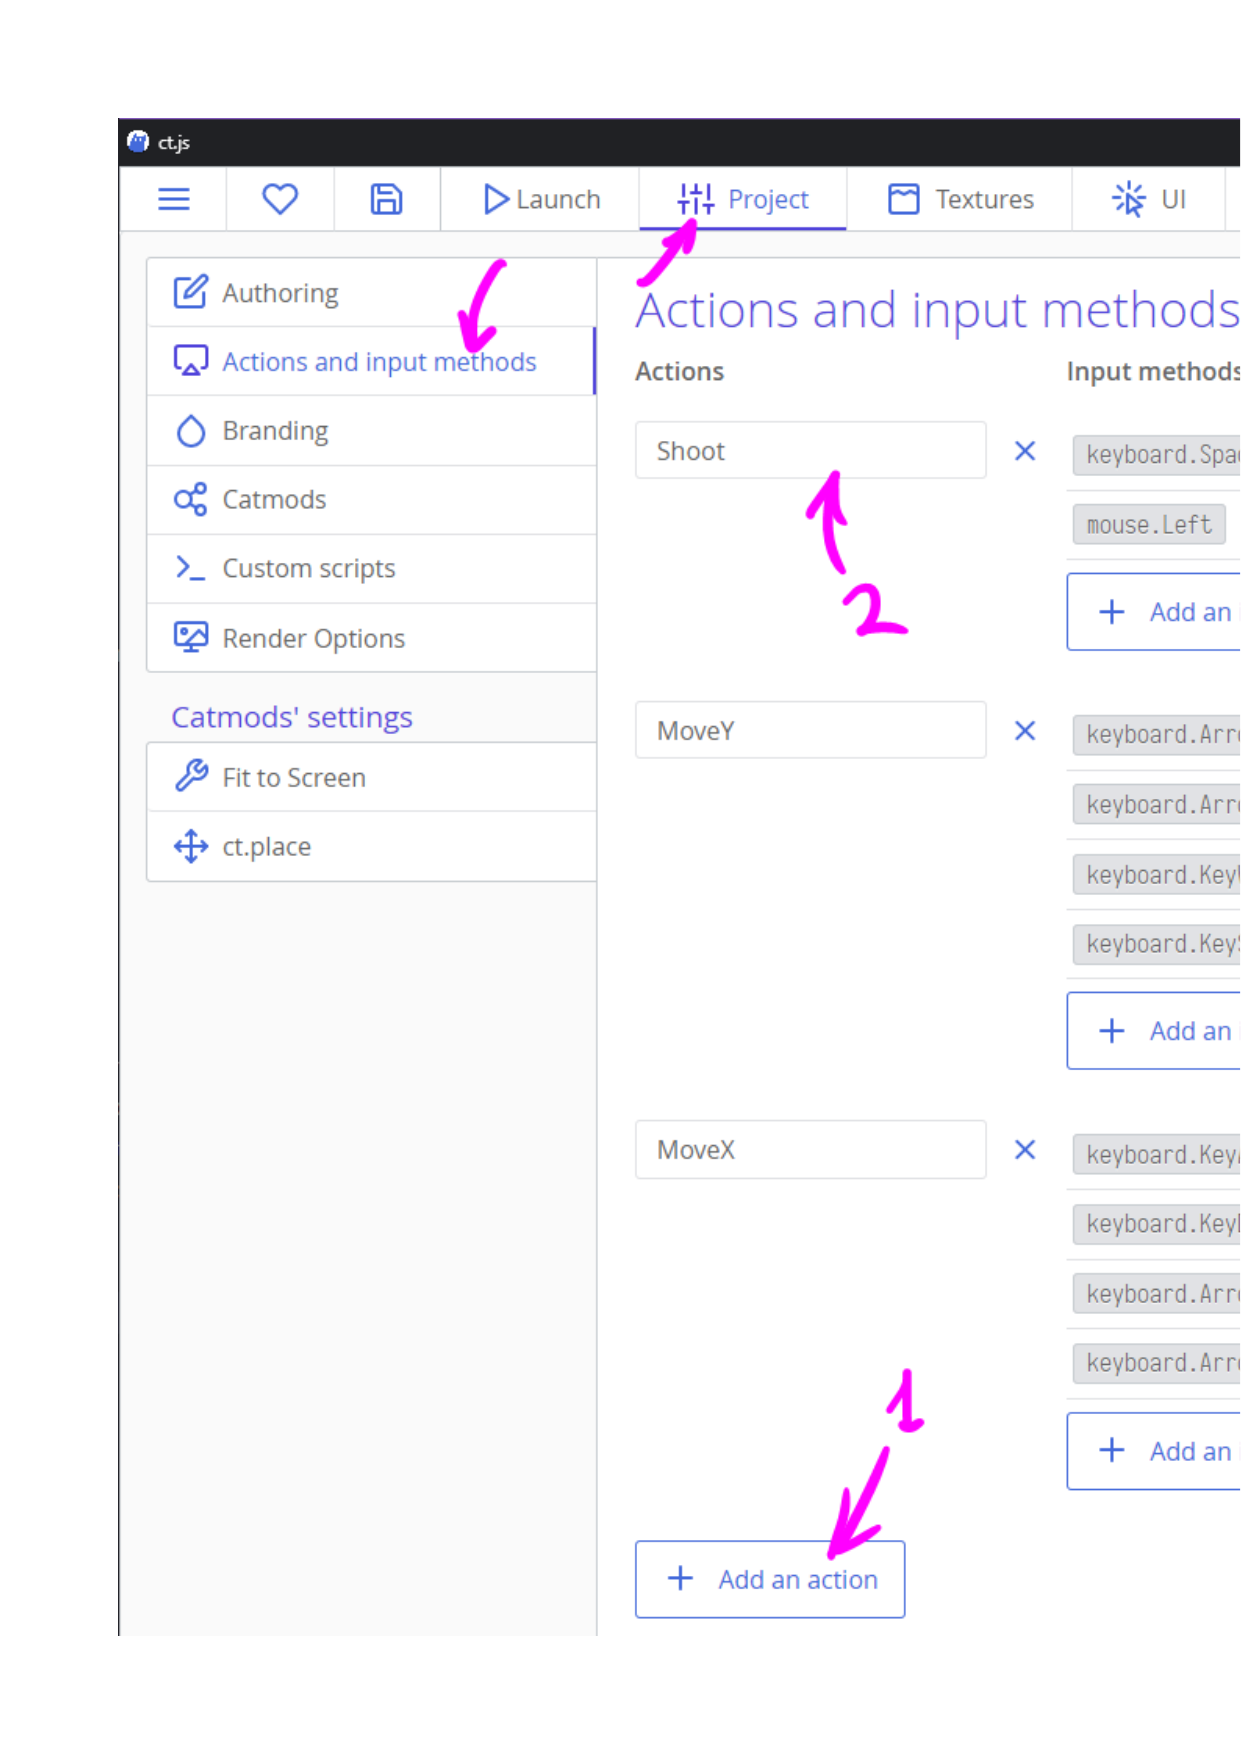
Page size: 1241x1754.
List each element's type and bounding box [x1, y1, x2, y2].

picture [118, 118, 1241, 1636]
